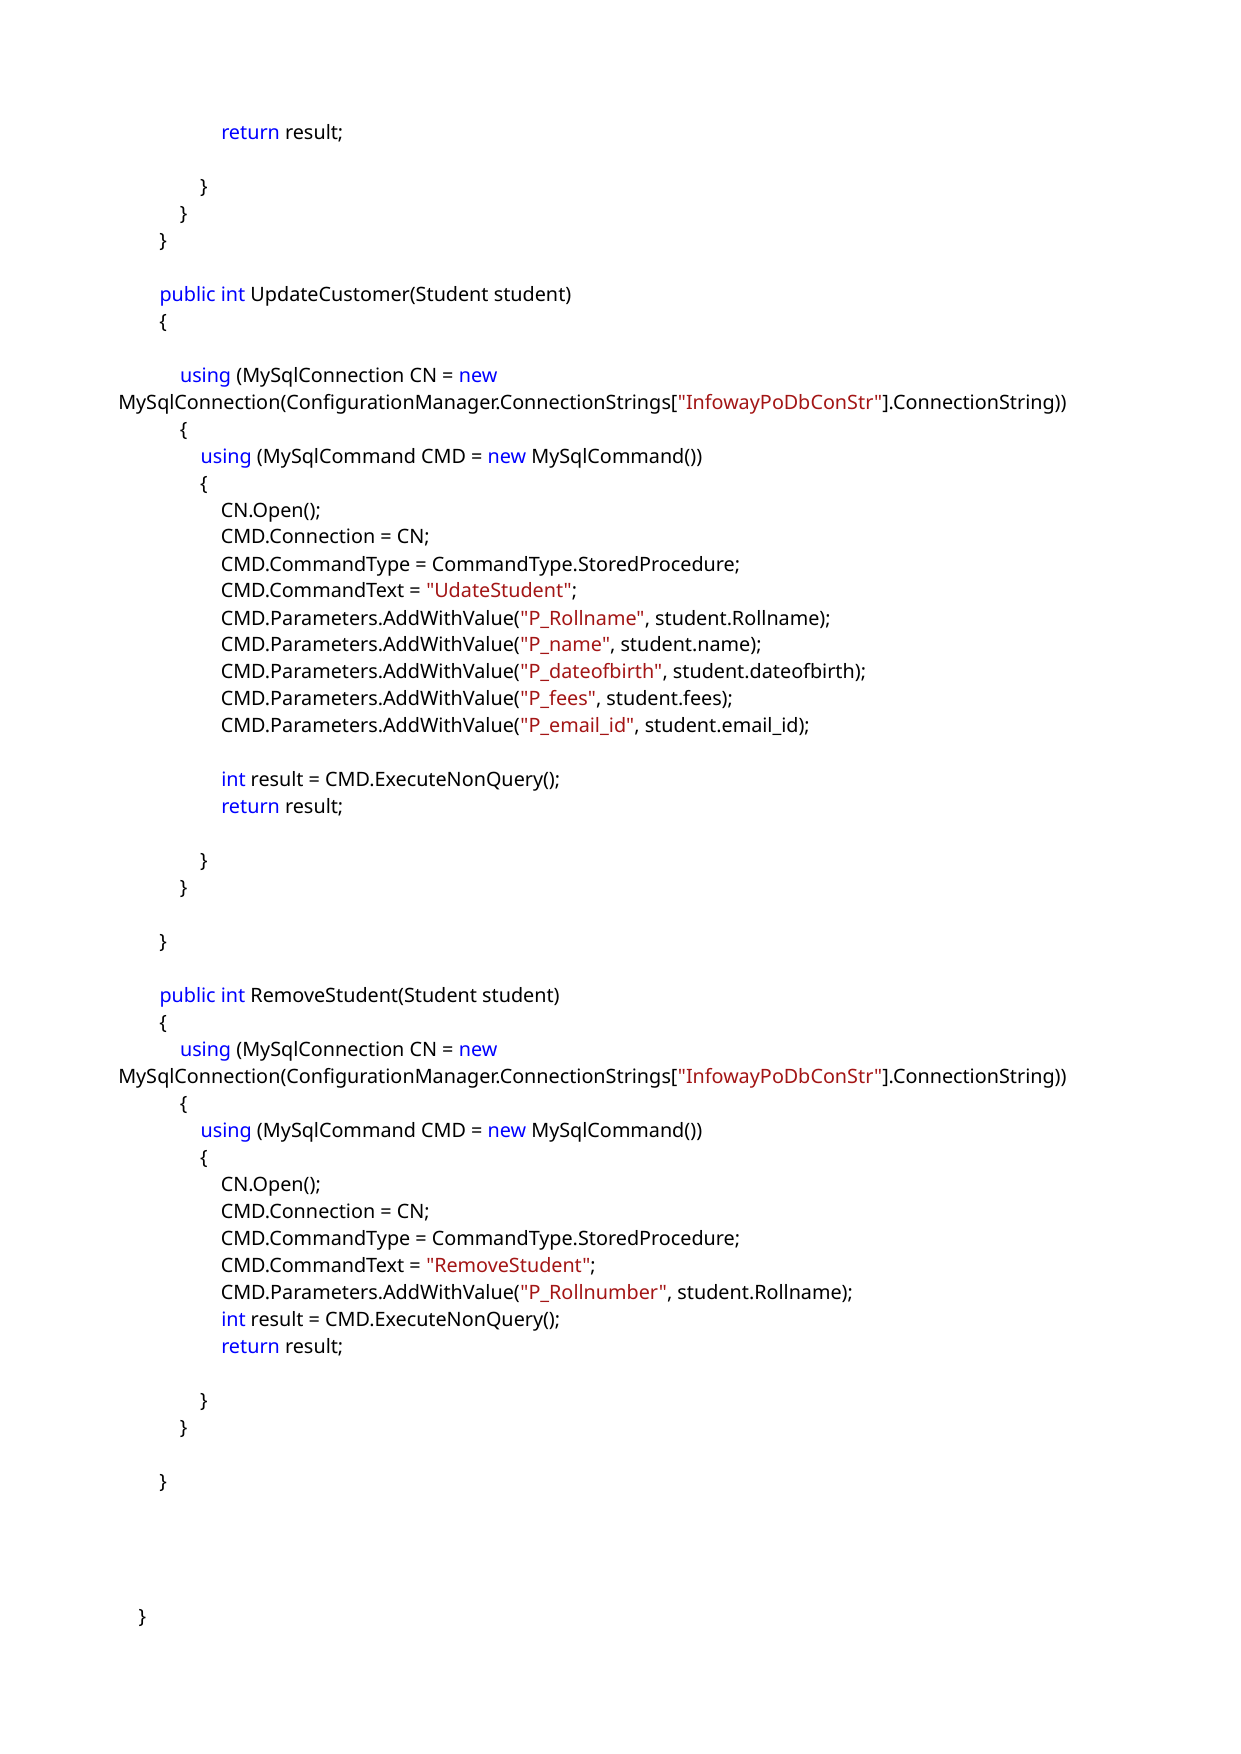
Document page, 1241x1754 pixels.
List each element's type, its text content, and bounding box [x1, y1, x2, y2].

text } [118, 1602, 1122, 1629]
text public int RemoveStudent(Student student) [118, 981, 1122, 1008]
text } [118, 873, 1122, 901]
text } [118, 199, 1122, 226]
text } [118, 226, 1122, 253]
text using (MySqlCommand CMD = new MySqlCommand()) [118, 442, 1122, 469]
text CMD.Parameters.AddWithValue("P_fees", student.fees); [118, 685, 1122, 712]
text CMD.Parameters.AddWithValue("P_dateofbirth", student.dateofbirth); [118, 658, 1122, 685]
text { [118, 415, 1122, 442]
text return result; [118, 118, 1122, 145]
text CN.Open(); [118, 1170, 1122, 1197]
text CMD.Connection = CN; [118, 523, 1122, 550]
text } [118, 172, 1122, 199]
text return result; [118, 1332, 1122, 1359]
text { [118, 469, 1122, 496]
text CMD.CommandText = "RemoveStudent"; [118, 1251, 1122, 1278]
text } [118, 847, 1122, 873]
text CMD.Parameters.AddWithValue("P_Rollnumber", student.Rollname); [118, 1278, 1122, 1305]
text CMD.CommandType = CommandType.StoredProcedure; [118, 1224, 1122, 1251]
text CMD.Parameters.AddWithValue("P_name", student.name); [118, 631, 1122, 658]
text { [118, 1008, 1122, 1035]
text using (MySqlConnection CN = new MySqlConnection(ConfigurationManager.ConnectionStrings["InfowayPoDbConStr"].ConnectionString)) [118, 361, 1122, 415]
text CMD.CommandType = CommandType.StoredProcedure; [118, 550, 1122, 577]
text } [118, 1413, 1122, 1440]
text { [118, 307, 1122, 334]
text { [118, 1089, 1122, 1116]
text } [118, 927, 1122, 954]
text return result; [118, 793, 1122, 819]
text int result = CMD.ExecuteNonQuery(); [118, 1305, 1122, 1332]
text public int UpdateCustomer(Student student) [118, 280, 1122, 307]
text CMD.CommandText = "UdateStudent"; [118, 577, 1122, 604]
text { [118, 1143, 1122, 1170]
text CMD.Parameters.AddWithValue("P_email_id", student.email_id); [118, 712, 1122, 739]
text } [118, 1467, 1122, 1494]
text int result = CMD.ExecuteNonQuery(); [118, 766, 1122, 793]
text using (MySqlCommand CMD = new MySqlCommand()) [118, 1116, 1122, 1143]
text CMD.Connection = CN; [118, 1197, 1122, 1224]
text CMD.Parameters.AddWithValue("P_Rollname", student.Rollname); [118, 604, 1122, 631]
text CN.Open(); [118, 496, 1122, 523]
text using (MySqlConnection CN = new MySqlConnection(ConfigurationManager.ConnectionStrings["InfowayPoDbConStr"].ConnectionString)) [118, 1035, 1122, 1089]
text } [118, 1386, 1122, 1413]
